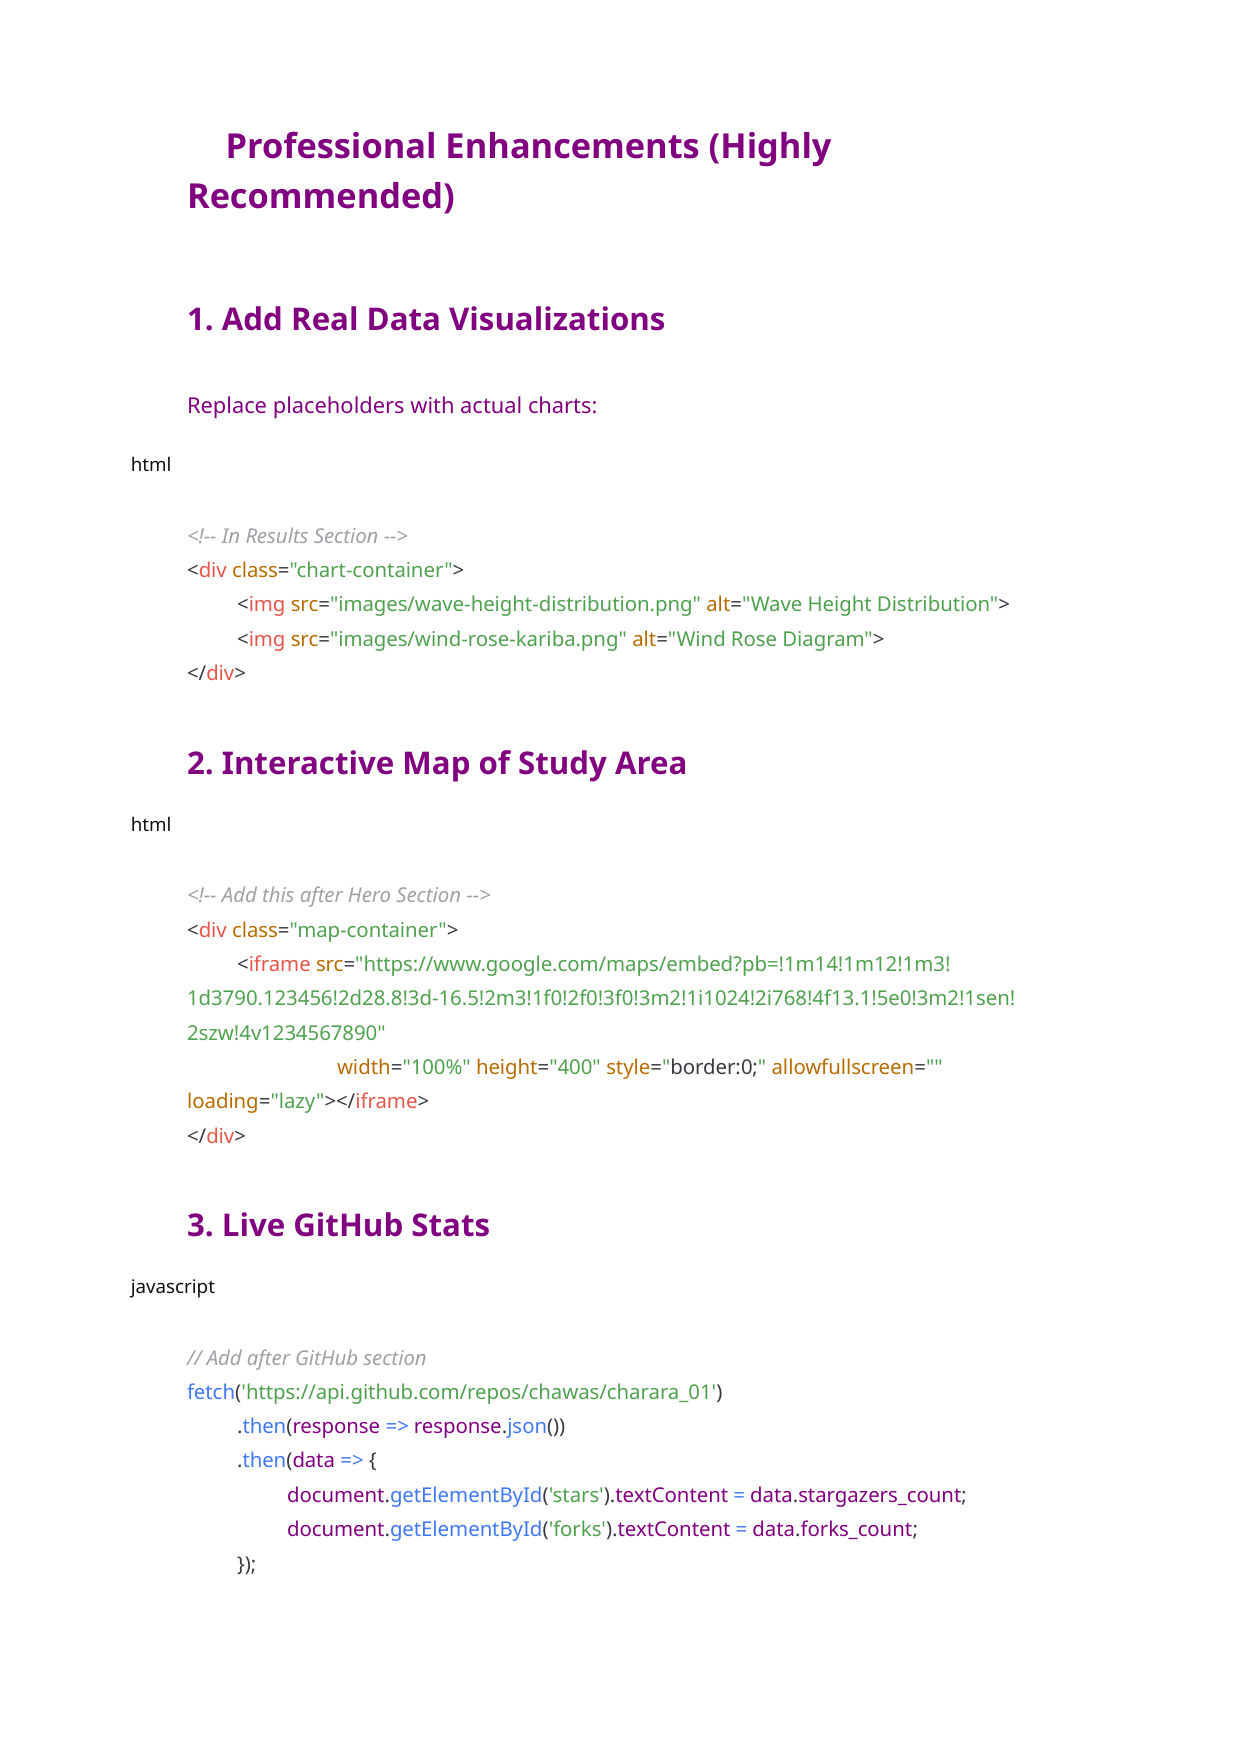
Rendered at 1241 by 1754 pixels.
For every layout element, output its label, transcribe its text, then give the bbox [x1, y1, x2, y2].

text document.getElementById('stars').textContent = data.stargazers_count; [187, 1474, 1053, 1508]
text <img src="images/wave-height-distribution.png" alt="Wave Height Distribution"> [187, 583, 1053, 618]
text </div> [187, 652, 1053, 687]
text width="100%" height="400" style="border:0;" allowfullscreen="" loading="lazy"></iframe> [187, 1046, 1053, 1115]
text html [131, 808, 1053, 837]
subtitle 3. Live GitHub Stats [187, 1199, 1053, 1246]
text .then(response => response.json()) [187, 1405, 1053, 1440]
text </div> [187, 1115, 1053, 1149]
text Replace placeholders with actual charts: [187, 390, 1053, 420]
text <div class="chart-container"> [187, 549, 1053, 583]
text document.getElementById('forks').textContent = data.forks_count; [187, 1508, 1053, 1543]
text .then(data => { [187, 1440, 1053, 1474]
text <div class="map-container"> [187, 908, 1053, 943]
text // Add after GitHub section [187, 1337, 1053, 1371]
text html [131, 449, 1053, 477]
text <!-- In Results Section --> [187, 515, 1053, 549]
text <!-- Add this after Hero Section --> [187, 874, 1053, 908]
subtitle 1. Add Real Data Visualizations [187, 293, 1053, 340]
text }); [187, 1543, 1053, 1577]
subtitle 2. Interactive Map of Study Area [187, 737, 1053, 783]
text javascript [131, 1271, 1053, 1299]
text fetch('https://api.github.com/repos/chawas/charara_01') [187, 1371, 1053, 1405]
text <img src="images/wind-rose-kariba.png" alt="Wind Rose Diagram"> [187, 618, 1053, 652]
subtitle 🎯 Professional Enhancements (Highly Recommended) [187, 118, 1053, 218]
text <iframe src="https://www.google.com/maps/embed?pb=!1m14!1m12!1m3!1d3790.123456!2d28.8!3d-16.5!2m3!1f0!2f0!3f0!3m2!1i1024!2i768!4f13.1!5e0!3m2!1sen!2szw!4v1234567890" [187, 943, 1053, 1046]
